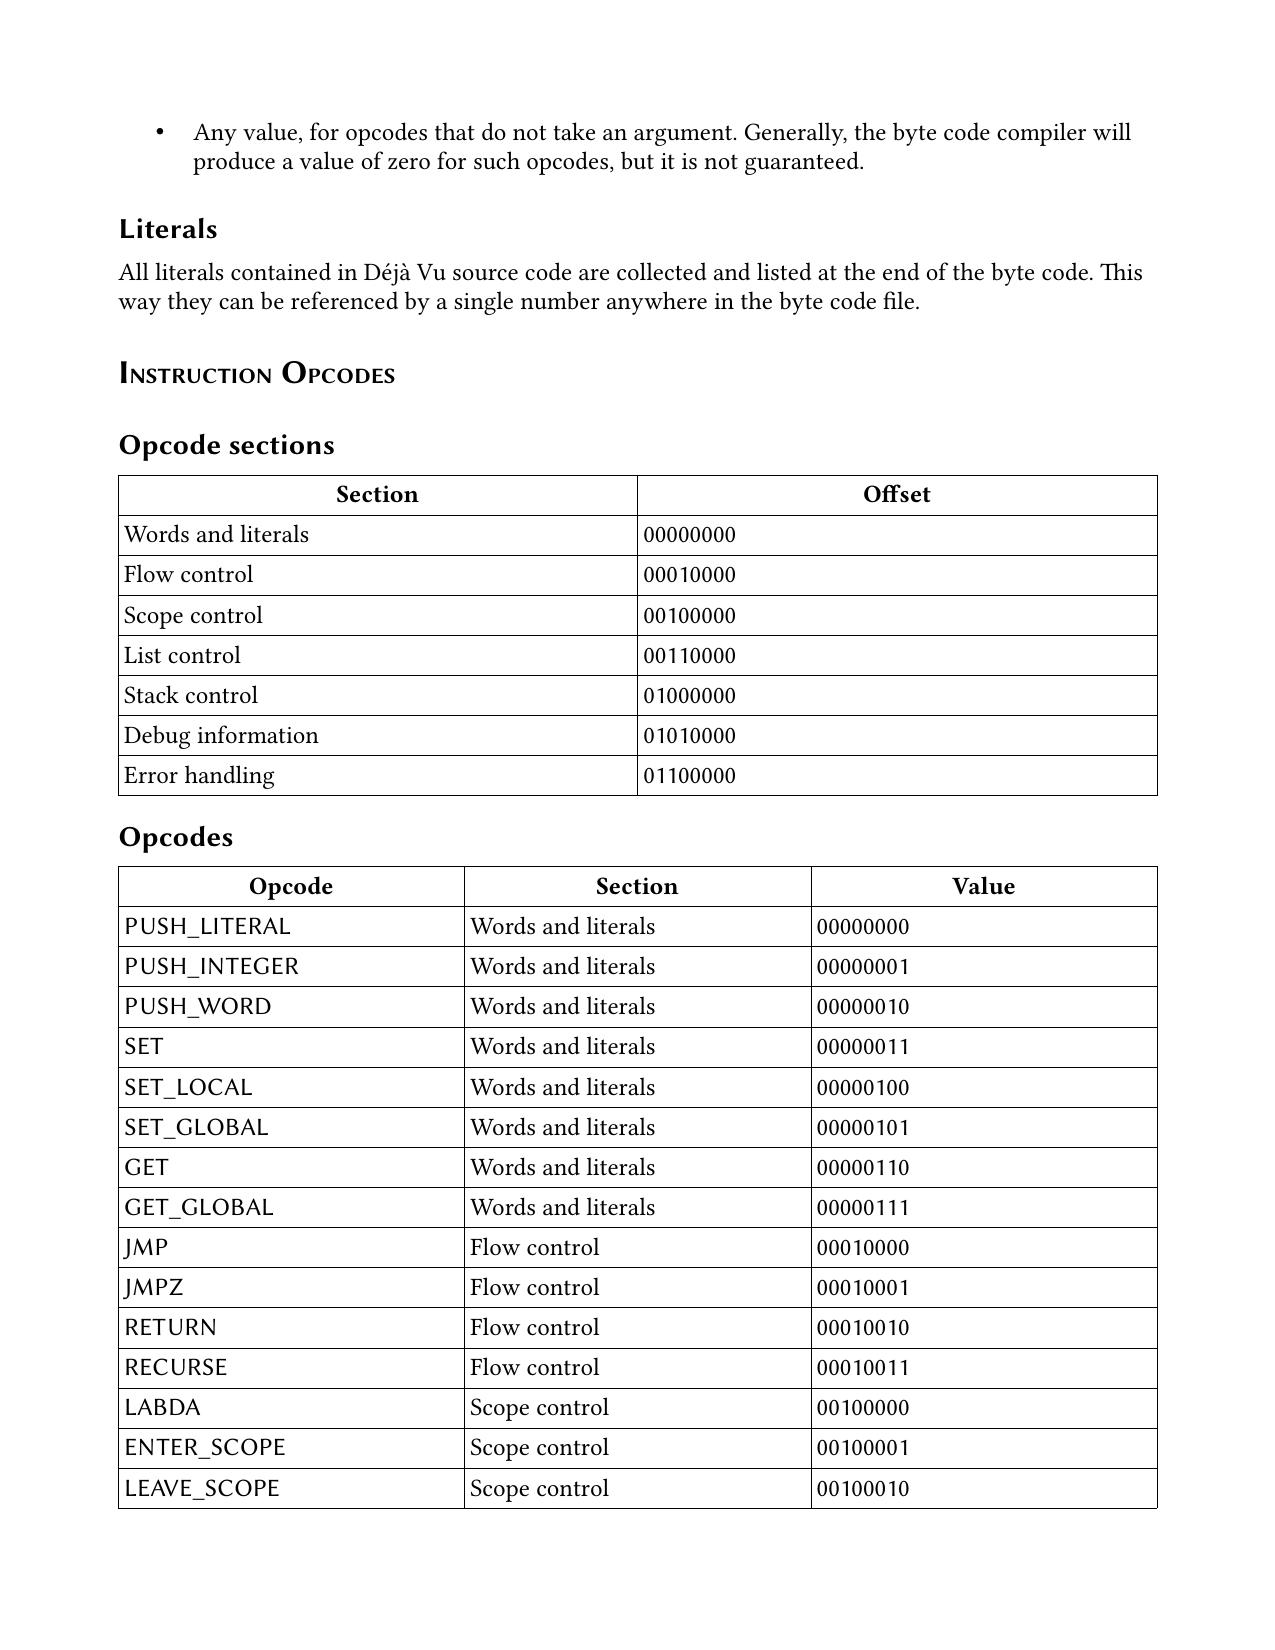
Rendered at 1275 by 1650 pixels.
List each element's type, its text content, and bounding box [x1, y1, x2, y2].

subtitle Opcodes [118, 820, 1157, 854]
table_header Opcode [119, 867, 464, 906]
table_cell RECURSE [119, 1349, 464, 1387]
table_cell 00000010 [812, 987, 1157, 1027]
table_cell 00010000 [812, 1228, 1157, 1267]
text All literals contained in Déjà Vu source code are collected and listed at the end of the byte code. This way they can be referenced by a single number anywhere in the byte code file. [118, 258, 1157, 316]
table_cell 00000110 [812, 1148, 1157, 1187]
table_cell 01000000 [638, 676, 1157, 715]
table_cell Words and literals [465, 1148, 811, 1187]
table_cell PUSH_WORD [119, 987, 464, 1027]
table_cell Words and literals [119, 516, 637, 555]
table_cell Flow control [119, 556, 637, 595]
table_cell 00010011 [812, 1349, 1157, 1387]
table_header Section [465, 867, 811, 906]
list Any value, for opcodes that do not take an argument. Generally, the byte code compiler will produce a value of zero for such opcodes, but it is not guaranteed. [156, 118, 1157, 175]
table_cell 00100000 [638, 596, 1157, 635]
table_cell RETURN [119, 1308, 464, 1347]
table_cell 00000000 [638, 516, 1157, 555]
table_cell Error handling [119, 756, 637, 795]
table_cell ENTER_SCOPE [119, 1429, 464, 1468]
table_cell 01010000 [638, 716, 1157, 755]
table_cell Words and literals [465, 947, 811, 986]
table_cell Scope control [465, 1389, 811, 1428]
table_cell 00000100 [812, 1068, 1157, 1107]
table_cell 01100000 [638, 756, 1157, 795]
table_cell Stack control [119, 676, 637, 715]
table_cell 00010010 [812, 1308, 1157, 1347]
table_cell PUSH_INTEGER [119, 947, 464, 986]
table_cell Scope control [465, 1469, 811, 1508]
table_cell Flow control [465, 1349, 811, 1387]
table_cell Words and literals [465, 1188, 811, 1227]
table_cell 00000011 [812, 1028, 1157, 1067]
table_header Offset [638, 476, 1157, 514]
table_cell 00100000 [812, 1389, 1157, 1428]
table_cell GET [119, 1148, 464, 1187]
table_cell SET_GLOBAL [119, 1108, 464, 1147]
table_cell Words and literals [465, 987, 811, 1027]
subtitle Opcode sections [118, 429, 1157, 462]
table_cell JMP [119, 1228, 464, 1267]
table_cell List control [119, 636, 637, 675]
table_cell 00000000 [812, 907, 1157, 946]
table_cell Scope control [119, 596, 637, 635]
table_header Value [812, 867, 1157, 906]
table_cell 00100010 [812, 1469, 1157, 1508]
table_cell 00000001 [812, 947, 1157, 986]
table_cell Words and literals [465, 1028, 811, 1067]
table_cell JMPZ [119, 1268, 464, 1307]
subtitle Instruction Opcodes [118, 353, 1157, 391]
table_cell Words and literals [465, 907, 811, 946]
table_cell SET [119, 1028, 464, 1067]
table_cell Flow control [465, 1268, 811, 1307]
table_cell LEAVE_SCOPE [119, 1469, 464, 1508]
table_cell 00000111 [812, 1188, 1157, 1227]
table_cell 00100001 [812, 1429, 1157, 1468]
table_cell GET_GLOBAL [119, 1188, 464, 1227]
table_cell 00110000 [638, 636, 1157, 675]
table_cell Words and literals [465, 1068, 811, 1107]
table_header Section [119, 476, 637, 514]
table_cell Flow control [465, 1228, 811, 1267]
table_cell LABDA [119, 1389, 464, 1428]
table_cell 00000101 [812, 1108, 1157, 1147]
table_cell 00010001 [812, 1268, 1157, 1307]
table_cell Words and literals [465, 1108, 811, 1147]
table_cell Scope control [465, 1429, 811, 1468]
table_cell Debug information [119, 716, 637, 755]
table_cell PUSH_LITERAL [119, 907, 464, 946]
table_cell Flow control [465, 1308, 811, 1347]
table_cell 00010000 [638, 556, 1157, 595]
table_cell SET_LOCAL [119, 1068, 464, 1107]
subtitle Literals [118, 213, 1157, 246]
